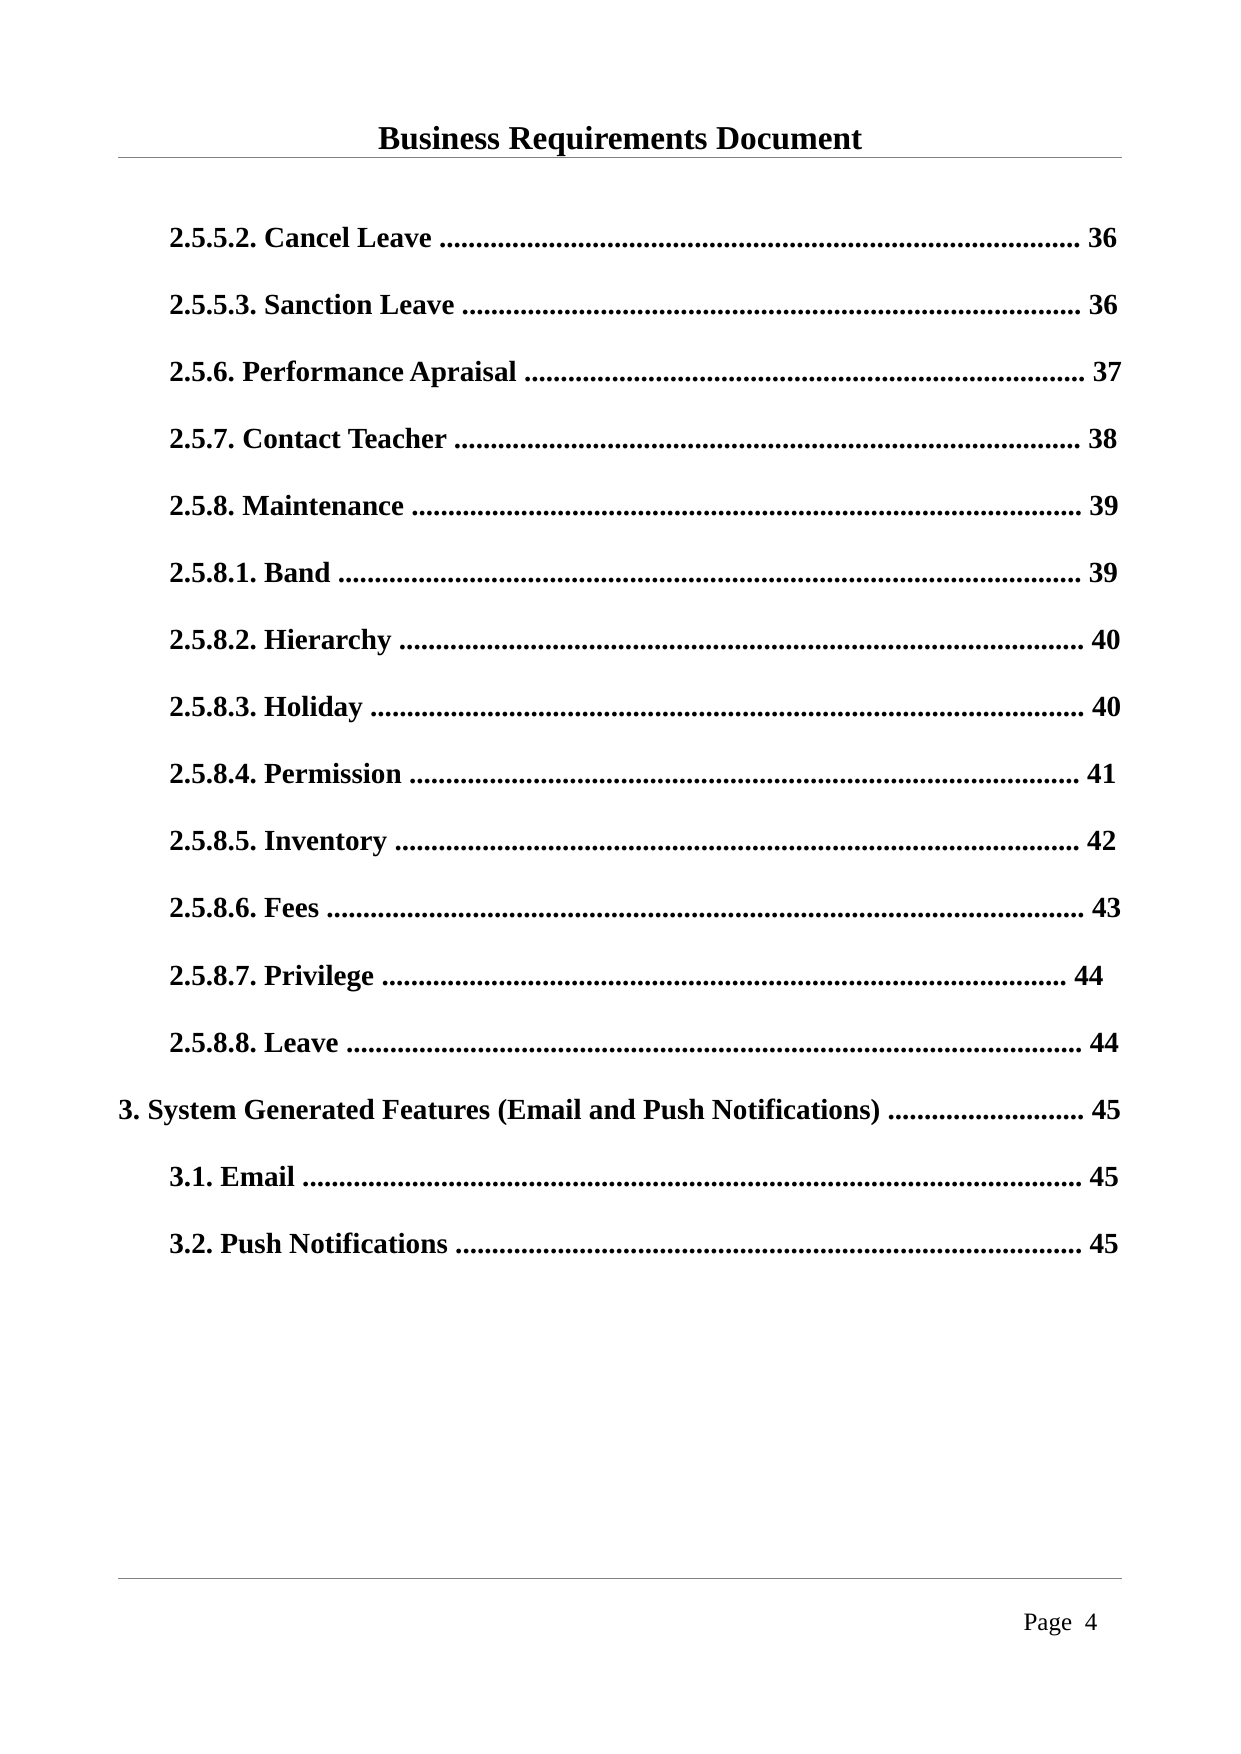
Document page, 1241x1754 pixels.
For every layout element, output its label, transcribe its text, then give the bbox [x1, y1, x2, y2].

text 2.5.8. Maintenance ............................................................................................ 39 [118, 488, 1122, 522]
text 2.5.8.3. Holiday .................................................................................................. 40 [118, 689, 1122, 723]
text 2.5.8.8. Leave ..................................................................................................... 44 [118, 1025, 1122, 1058]
text 2.5.8.6. Fees ........................................................................................................ 43 [118, 891, 1122, 924]
text 2.5.5.2. Cancel Leave ........................................................................................ 36 [118, 220, 1122, 253]
text 2.5.5.3. Sanction Leave ..................................................................................... 36 [118, 287, 1122, 320]
text 2.5.6. Performance Apraisal ............................................................................. 37 [118, 354, 1122, 387]
text 2.5.8.5. Inventory .............................................................................................. 42 [118, 823, 1122, 857]
text 3.2. Push Notifications ...................................................................................... 45 [118, 1226, 1122, 1259]
text 2.5.8.7. Privilege .............................................................................................. 44 [118, 958, 1122, 991]
text 2.5.8.4. Permission ............................................................................................ 41 [118, 756, 1122, 790]
text 3. System Generated Features (Email and Push Notifications) ........................... 45 [118, 1092, 1122, 1125]
text 2.5.8.1. Band ...................................................................................................... 39 [118, 555, 1122, 589]
text 2.5.7. Contact Teacher ...................................................................................... 38 [118, 421, 1122, 454]
text 3.1. Email ........................................................................................................... 45 [118, 1159, 1122, 1192]
text 2.5.8.2. Hierarchy .............................................................................................. 40 [118, 622, 1122, 656]
